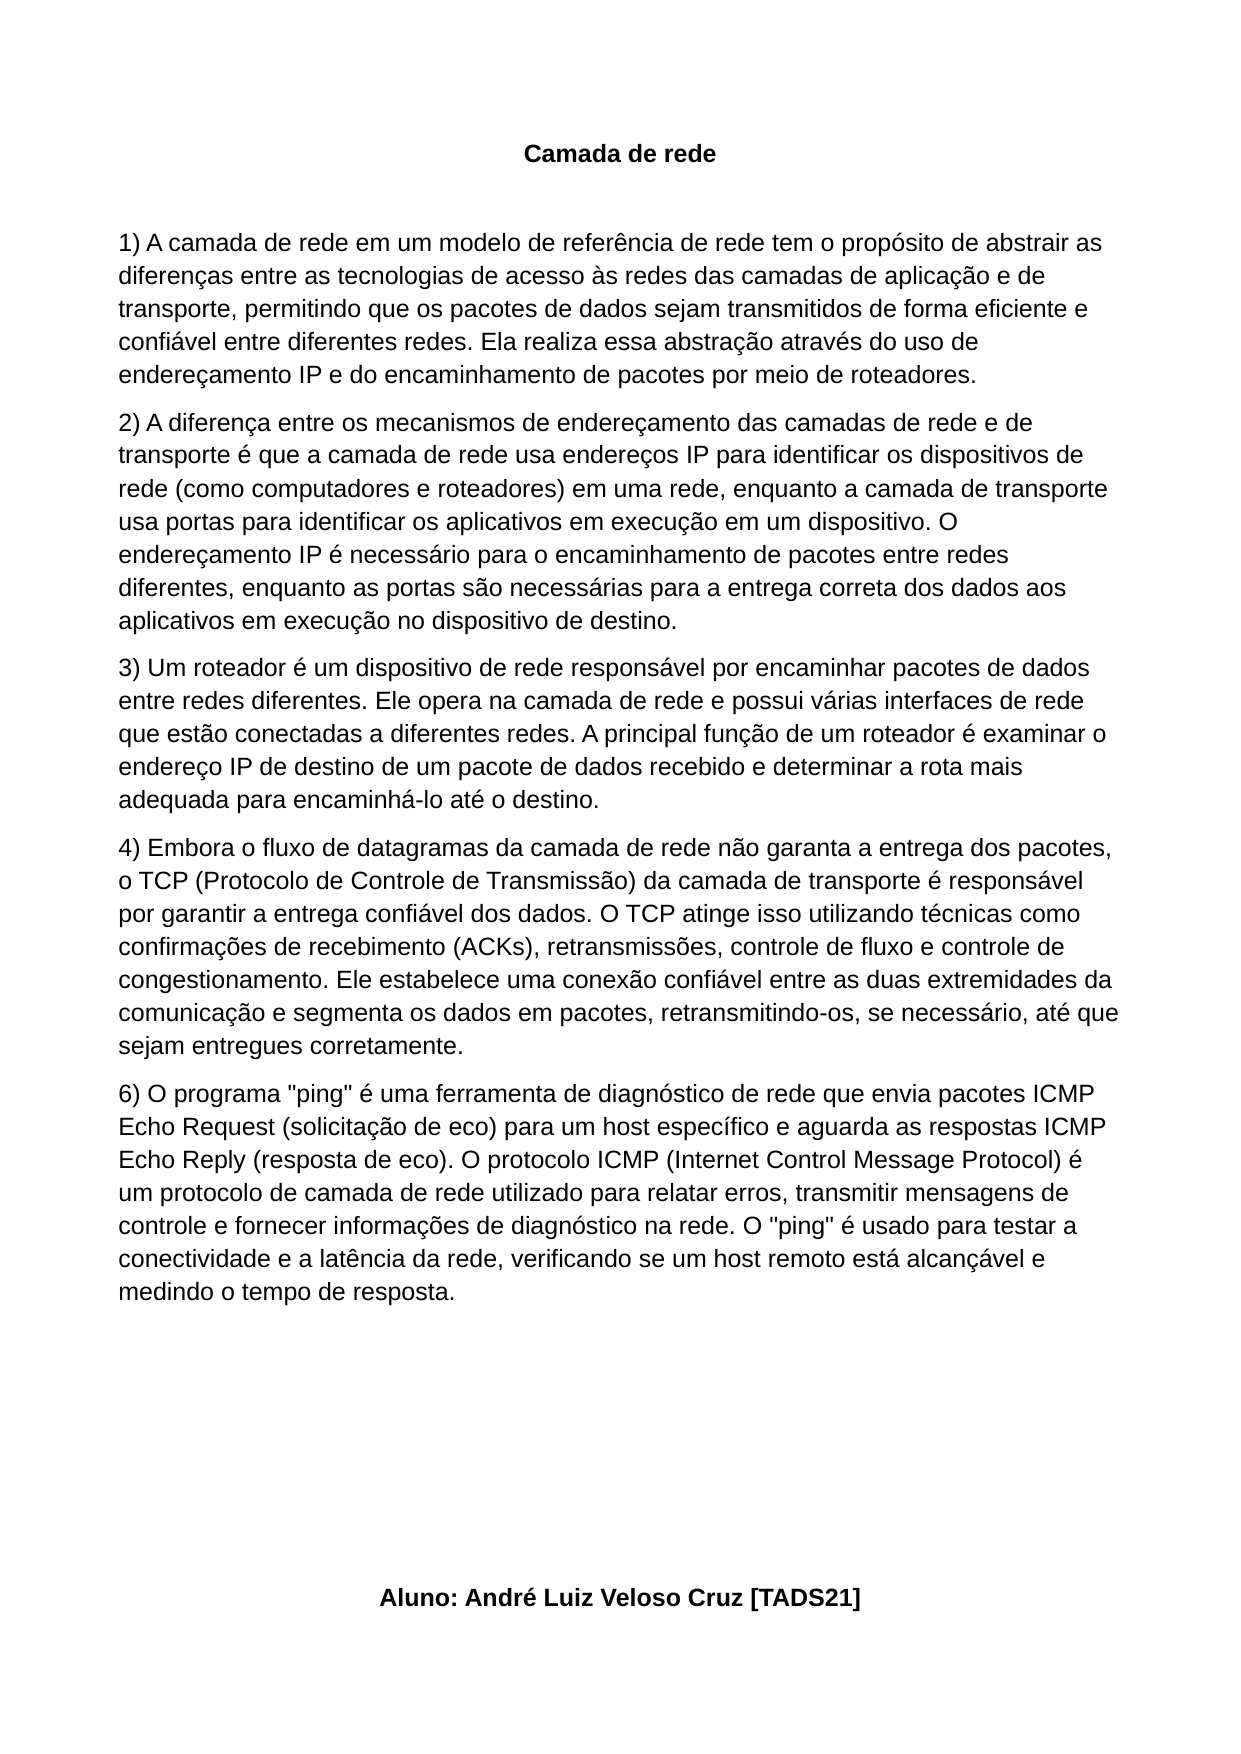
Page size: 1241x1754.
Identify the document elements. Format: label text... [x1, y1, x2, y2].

text 1) A camada de rede em um modelo de referência de rede tem o propósito de abstrair as diferenças entre as tecnologias de acesso às redes das camadas de aplicação e de transporte, permitindo que os pacotes de dados sejam transmitidos de forma eficiente e confiável entre diferentes redes. Ela realiza essa abstração através do uso de endereçamento IP e do encaminhamento de pacotes por meio de roteadores. [118, 228, 1122, 389]
text 2) A diferença entre os mecanismos de endereçamento das camadas de rede e de transporte é que a camada de rede usa endereços IP para identificar os dispositivos de rede (como computadores e roteadores) em uma rede, enquanto a camada de transporte usa portas para identificar os aplicativos em execução em um dispositivo. O endereçamento IP é necessário para o encaminhamento de pacotes entre redes diferentes, enquanto as portas são necessárias para a entrega correta dos dados aos aplicativos em execução no dispositivo de destino. [118, 407, 1122, 634]
text Aluno: André Luiz Veloso Cruz [TADS21] [118, 1583, 1122, 1612]
text 4) Embora o fluxo de datagramas da camada de rede não garanta a entrega dos pacotes, o TCP (Protocolo de Controle de Transmissão) da camada de transporte é responsável por garantir a entrega confiável dos dados. O TCP atinge isso utilizando técnicas como confirmações de recebimento (ACKs), retransmissões, controle de fluxo e controle de congestionamento. Ele estabelece uma conexão confiável entre as duas extremidades da comunicação e segmenta os dados em pacotes, retransmitindo-os, se necessário, até que sejam entregues corretamente. [118, 833, 1122, 1060]
subtitle Camada de rede [118, 139, 1122, 168]
text 6) O programa "ping" é uma ferramenta de diagnóstico de rede que envia pacotes ICMP Echo Request (solicitação de eco) para um host específico e aguarda as respostas ICMP Echo Reply (resposta de eco). O protocolo ICMP (Internet Control Message Protocol) é um protocolo de camada de rede utilizado para relatar erros, transmitir mensagens de controle e fornecer informações de diagnóstico na rede. O "ping" é usado para testar a conectividade e a latência da rede, verificando se um host remoto está alcançável e medindo o tempo de resposta. [118, 1079, 1122, 1306]
text 3) Um roteador é um dispositivo de rede responsável por encaminhar pacotes de dados entre redes diferentes. Ele opera na camada de rede e possui várias interfaces de rede que estão conectadas a diferentes redes. A principal função de um roteador é examinar o endereço IP de destino de um pacote de dados recebido e determinar a rota mais adequada para encaminhá-lo até o destino. [118, 653, 1122, 814]
